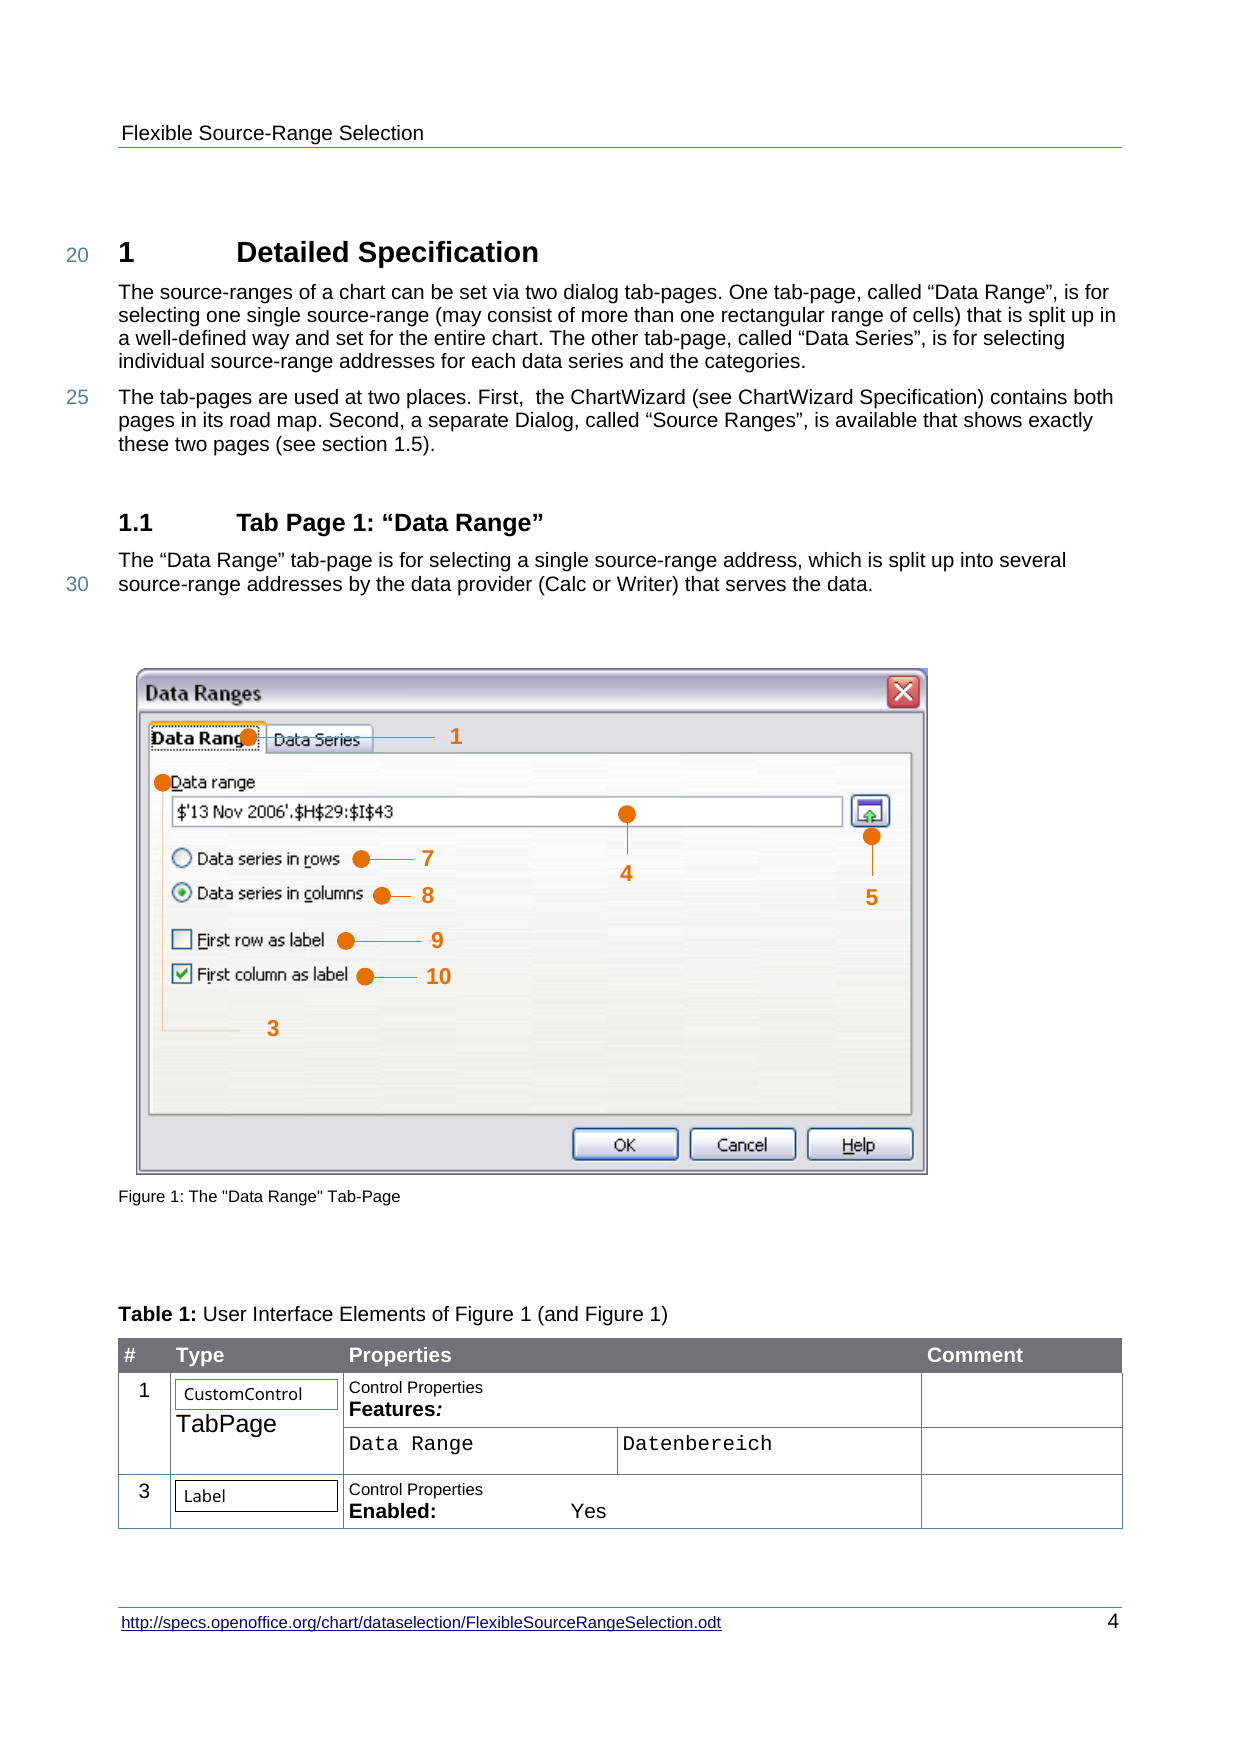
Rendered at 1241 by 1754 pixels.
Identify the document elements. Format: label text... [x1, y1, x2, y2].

text The “Data Range” tab-page is for selecting a single source-range address, which is split up into several source-range addresses by the data provider (Calc or Writer) that serves the data. [118, 549, 1122, 595]
table_header # [118, 1338, 170, 1373]
text Figure 1: The "Data Range" Tab-Page [118, 656, 946, 1206]
table_header Type [170, 1338, 343, 1373]
table_cell TabPage [171, 1373, 343, 1474]
table_cell Data Range [344, 1428, 617, 1474]
subtitle Tab Page 1: “Data Range” [118, 509, 1122, 537]
table_cell Datenbereich [618, 1428, 921, 1474]
text Table 1: User Interface Elements of Figure 1 (and Figure 1) [118, 1302, 1122, 1326]
table_header Control Properties Features: <Please specify here> [344, 1373, 921, 1427]
table_header Comment [921, 1338, 1122, 1373]
table_cell 1 [119, 1373, 170, 1474]
table_cell 3 [119, 1475, 170, 1528]
subtitle Detailed Specification [118, 236, 1122, 268]
table_header [922, 1373, 1122, 1427]
table_header [922, 1475, 1122, 1528]
text The source-ranges of a chart can be set via two dialog tab-pages. One tab-page, called “Data Range”, is for selecting one single source-range (may consist of more than one rectangular range of cells) that is split up in a well-defined way and set for the entire chart. The other tab-page, called “Data Series”, is for selecting individual source-range addresses for each data series and the categories. [118, 280, 1122, 373]
table_cell [171, 1475, 343, 1528]
text The tab-pages are used at two places. First, the ChartWizard (see ChartWizard Specification) contains both pages in its road map. Second, a separate Dialog, called “Source Ranges”, is available that shows exactly these two pages (see section 1.5). [118, 386, 1122, 455]
table_header Control Properties Enabled: Yes [344, 1475, 921, 1528]
table_cell [922, 1428, 1122, 1474]
table_header Properties [343, 1338, 921, 1373]
